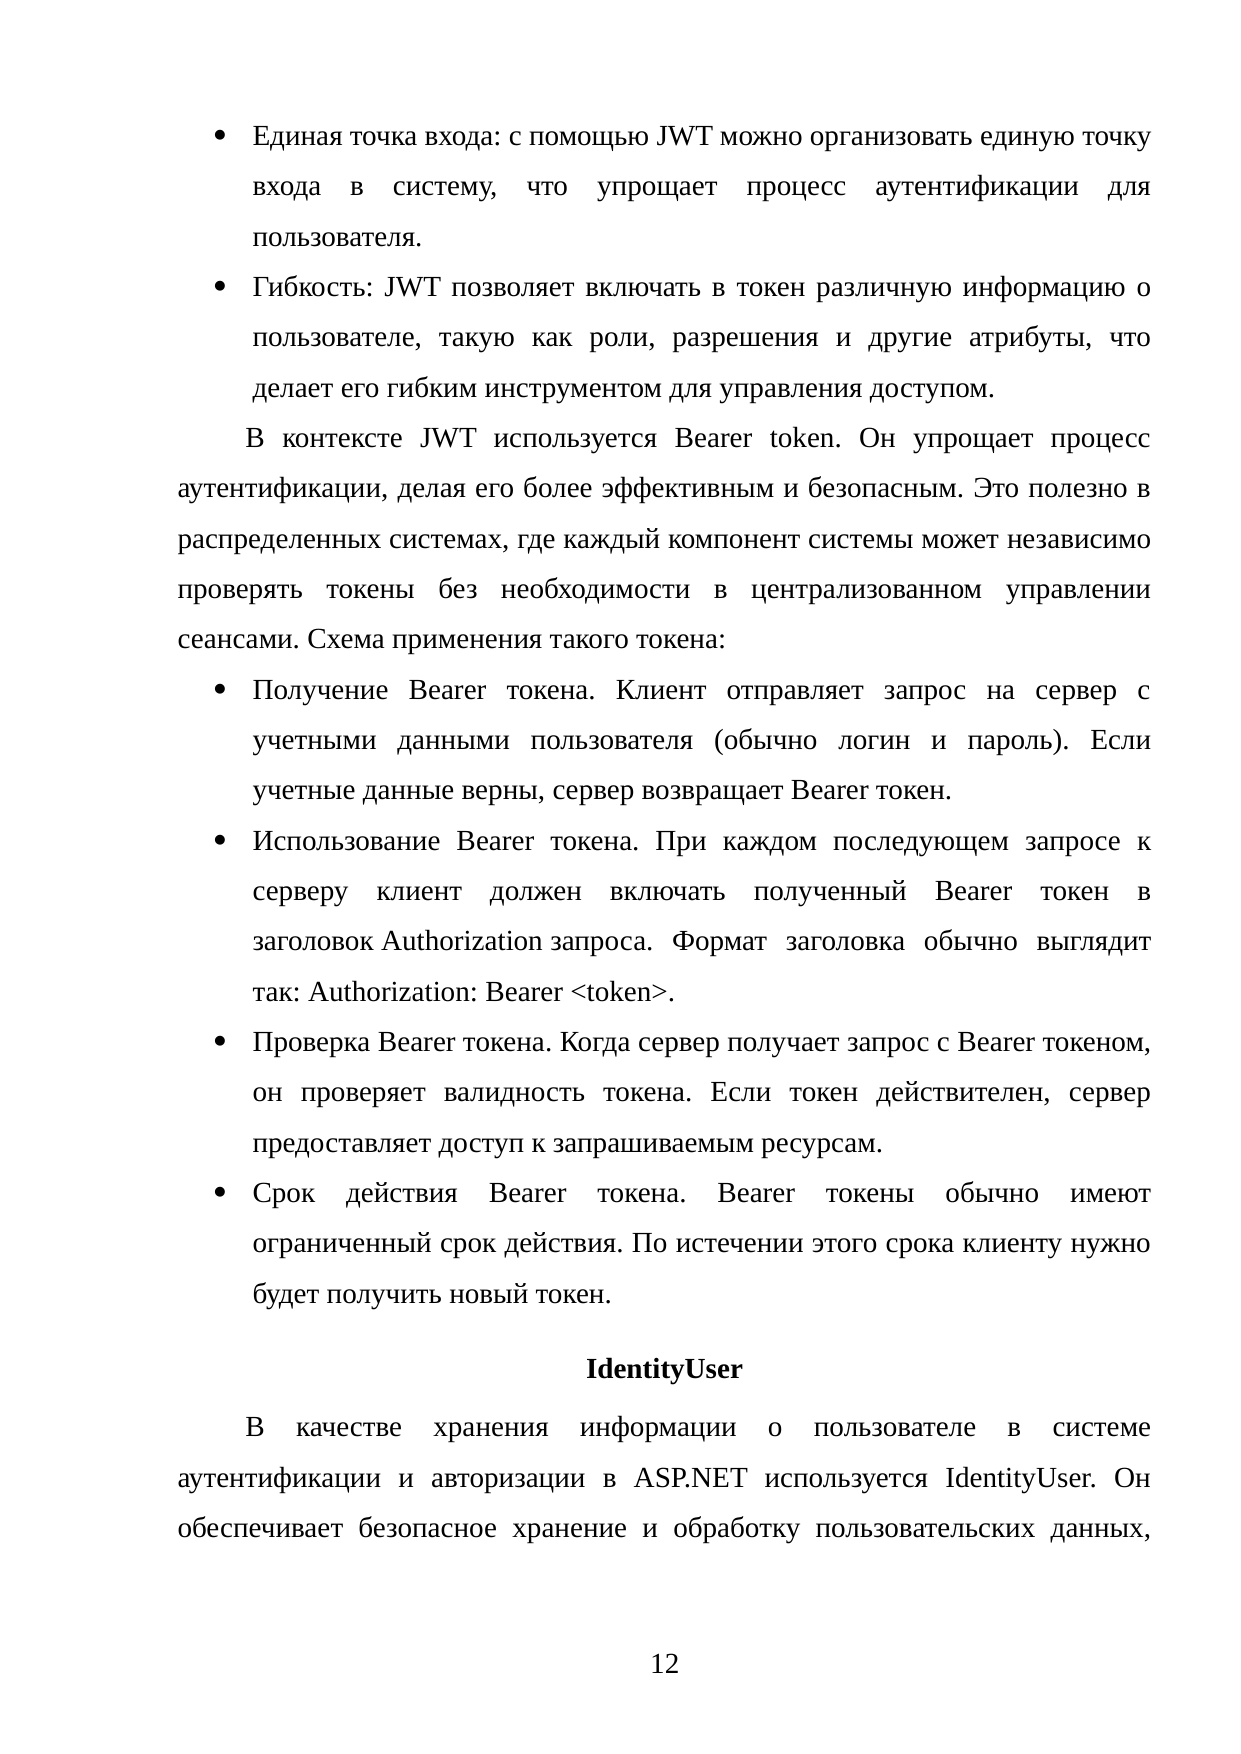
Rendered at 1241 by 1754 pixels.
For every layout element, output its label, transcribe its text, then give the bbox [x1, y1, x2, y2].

text В качестве хранения информации о пользователе в системе аутентификации и авторизации в ASP.NET используется IdentityUser. Он обеспечивает безопасное хранение и обработку пользовательских данных, [177, 1409, 1152, 1543]
list Проверка Bearer токена. Когда сервер получает запрос с Bearer токеном, он проверяет валидность токена. Если токен действителен, сервер предоставляет доступ к запрашиваемым ресурсам. [215, 1024, 1152, 1158]
subtitle IdentityUser [177, 1351, 1152, 1384]
text В контексте JWT используется Bearer token. Он упрощает процесс аутентификации, делая его более эффективным и безопасным. Это полезно в распределенных системах, где каждый компонент системы может независимо проверять токены без необходимости в централизованном управлении сеансами. Схема применения такого токена: [177, 420, 1152, 655]
list Гибкость: JWT позволяет включать в токен различную информацию о пользователе, такую как роли, разрешения и другие атрибуты, что делает его гибким инструментом для управления доступом. [215, 269, 1152, 403]
list Срок действия Bearer токена. Bearer токены обычно имеют ограниченный срок действия. По истечении этого срока клиенту нужно будет получить новый токен. [215, 1175, 1152, 1309]
list Получение Bearer токена. Клиент отправляет запрос на сервер с учетными данными пользователя (обычно логин и пароль). Если учетные данные верны, сервер возвращает Bearer токен. [215, 672, 1152, 806]
list Использование Bearer токена. При каждом последующем запросе к серверу клиент должен включать полученный Bearer токен в заголовок Authorization запроса. Формат заголовка обычно выглядит так: Authorization: Bearer <token>. [215, 823, 1152, 1007]
list Единая точка входа: с помощью JWT можно организовать единую точку входа в систему, что упрощает процесс аутентификации для пользователя. [215, 118, 1152, 252]
